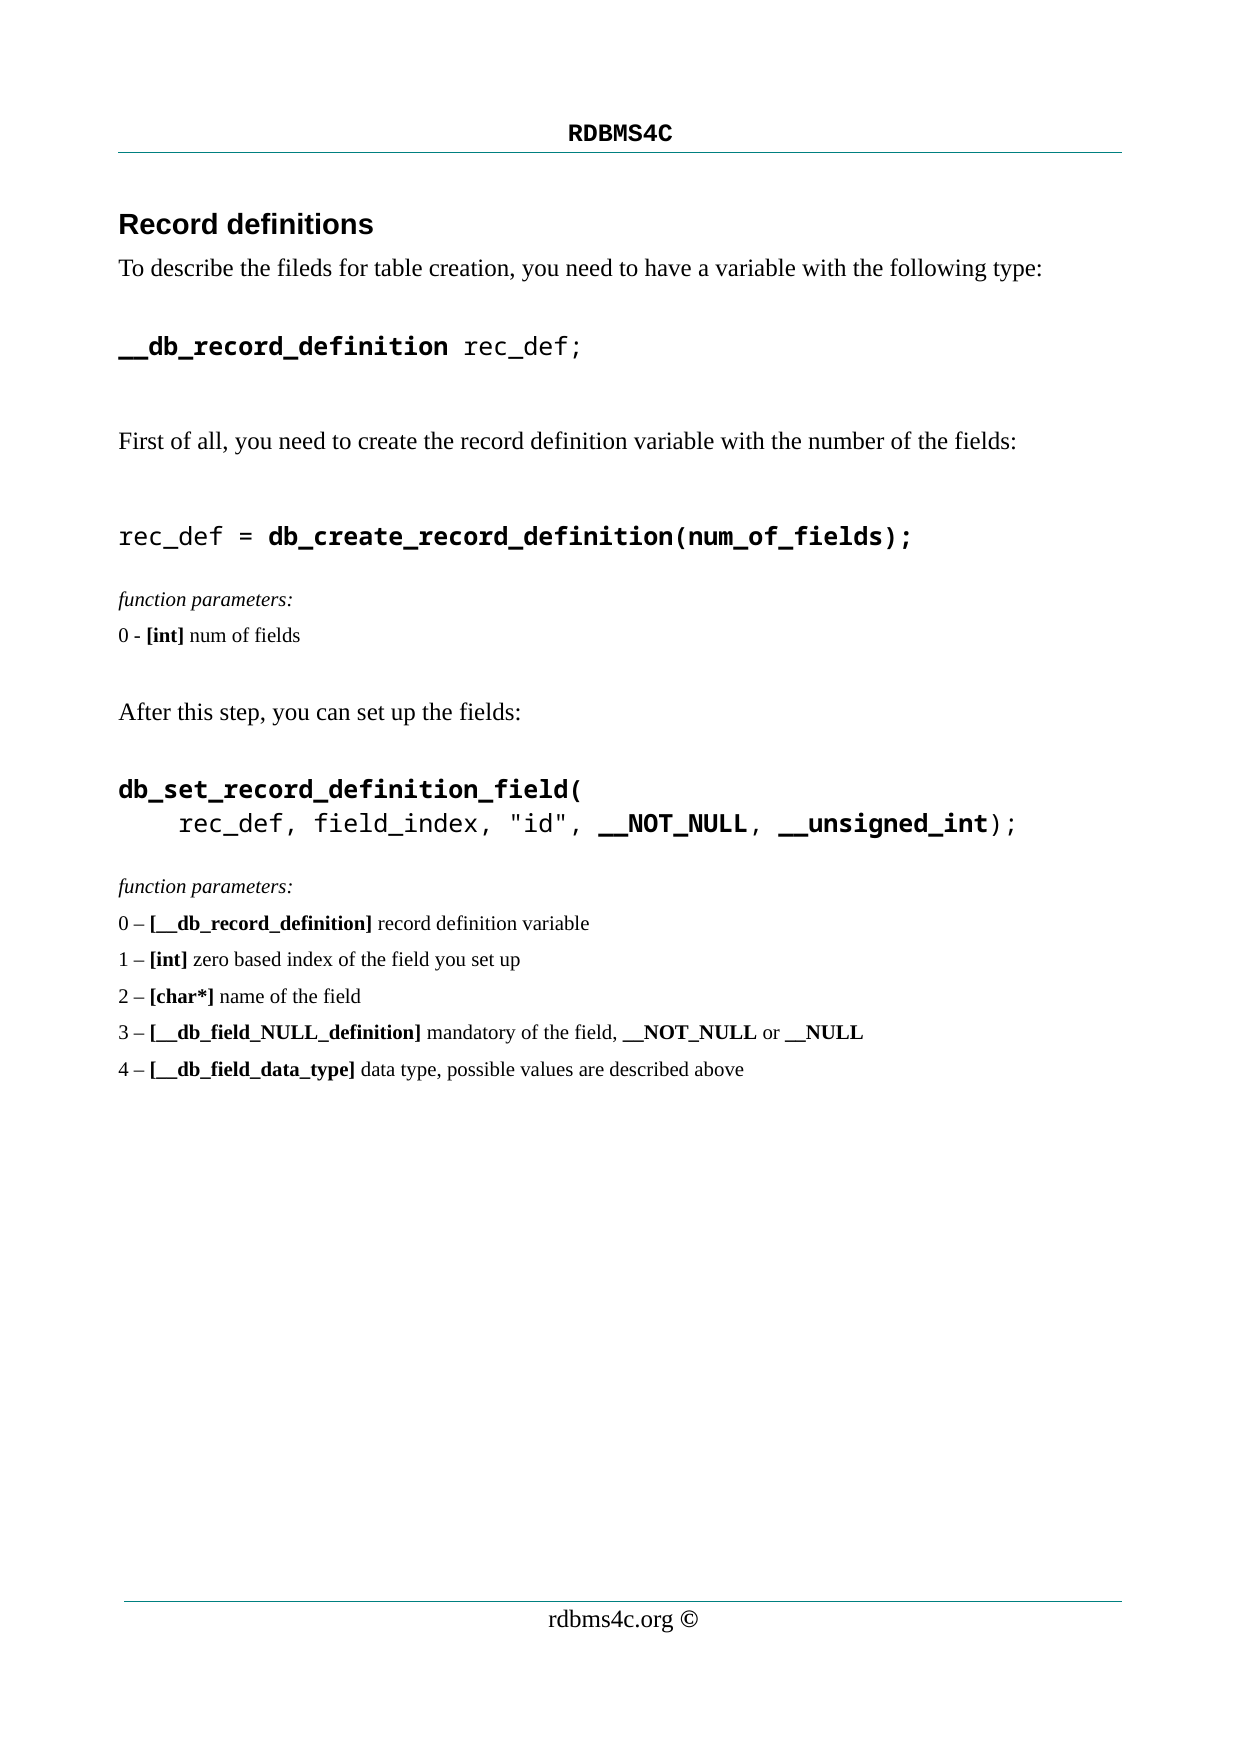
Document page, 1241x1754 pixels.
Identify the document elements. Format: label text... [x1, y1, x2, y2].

text After this step, you can set up the fields: [118, 697, 1122, 725]
text To describe the fileds for table creation, you need to have a variable with the following type: [118, 253, 1122, 282]
text 0 – [__db_record_definition] record definition variable [118, 911, 1122, 935]
text function parameters: [118, 587, 1122, 611]
text 1 – [int] zero based index of the field you set up [118, 947, 1122, 971]
text 0 - [int] num of fields [118, 623, 1122, 647]
text function parameters: [118, 874, 1122, 898]
text db_set_record_definition_field( rec_def, field_index, "id", __NOT_NULL, __unsigned_int); [118, 772, 1122, 840]
text 3 – [__db_field_NULL_definition] mandatory of the field, __NOT_NULL or __NULL [118, 1020, 1122, 1044]
text First of all, you need to create the record definition variable with the number of the fields: [118, 426, 1122, 454]
text 4 – [__db_field_data_type] data type, possible values are described above [118, 1057, 1122, 1081]
text __db_record_definition rec_def; [118, 328, 1122, 362]
text rec_def = db_create_record_definition(num_of_fields); [118, 519, 1122, 553]
text 2 – [char*] name of the field [118, 984, 1122, 1008]
subtitle Record definitions [118, 207, 1122, 240]
